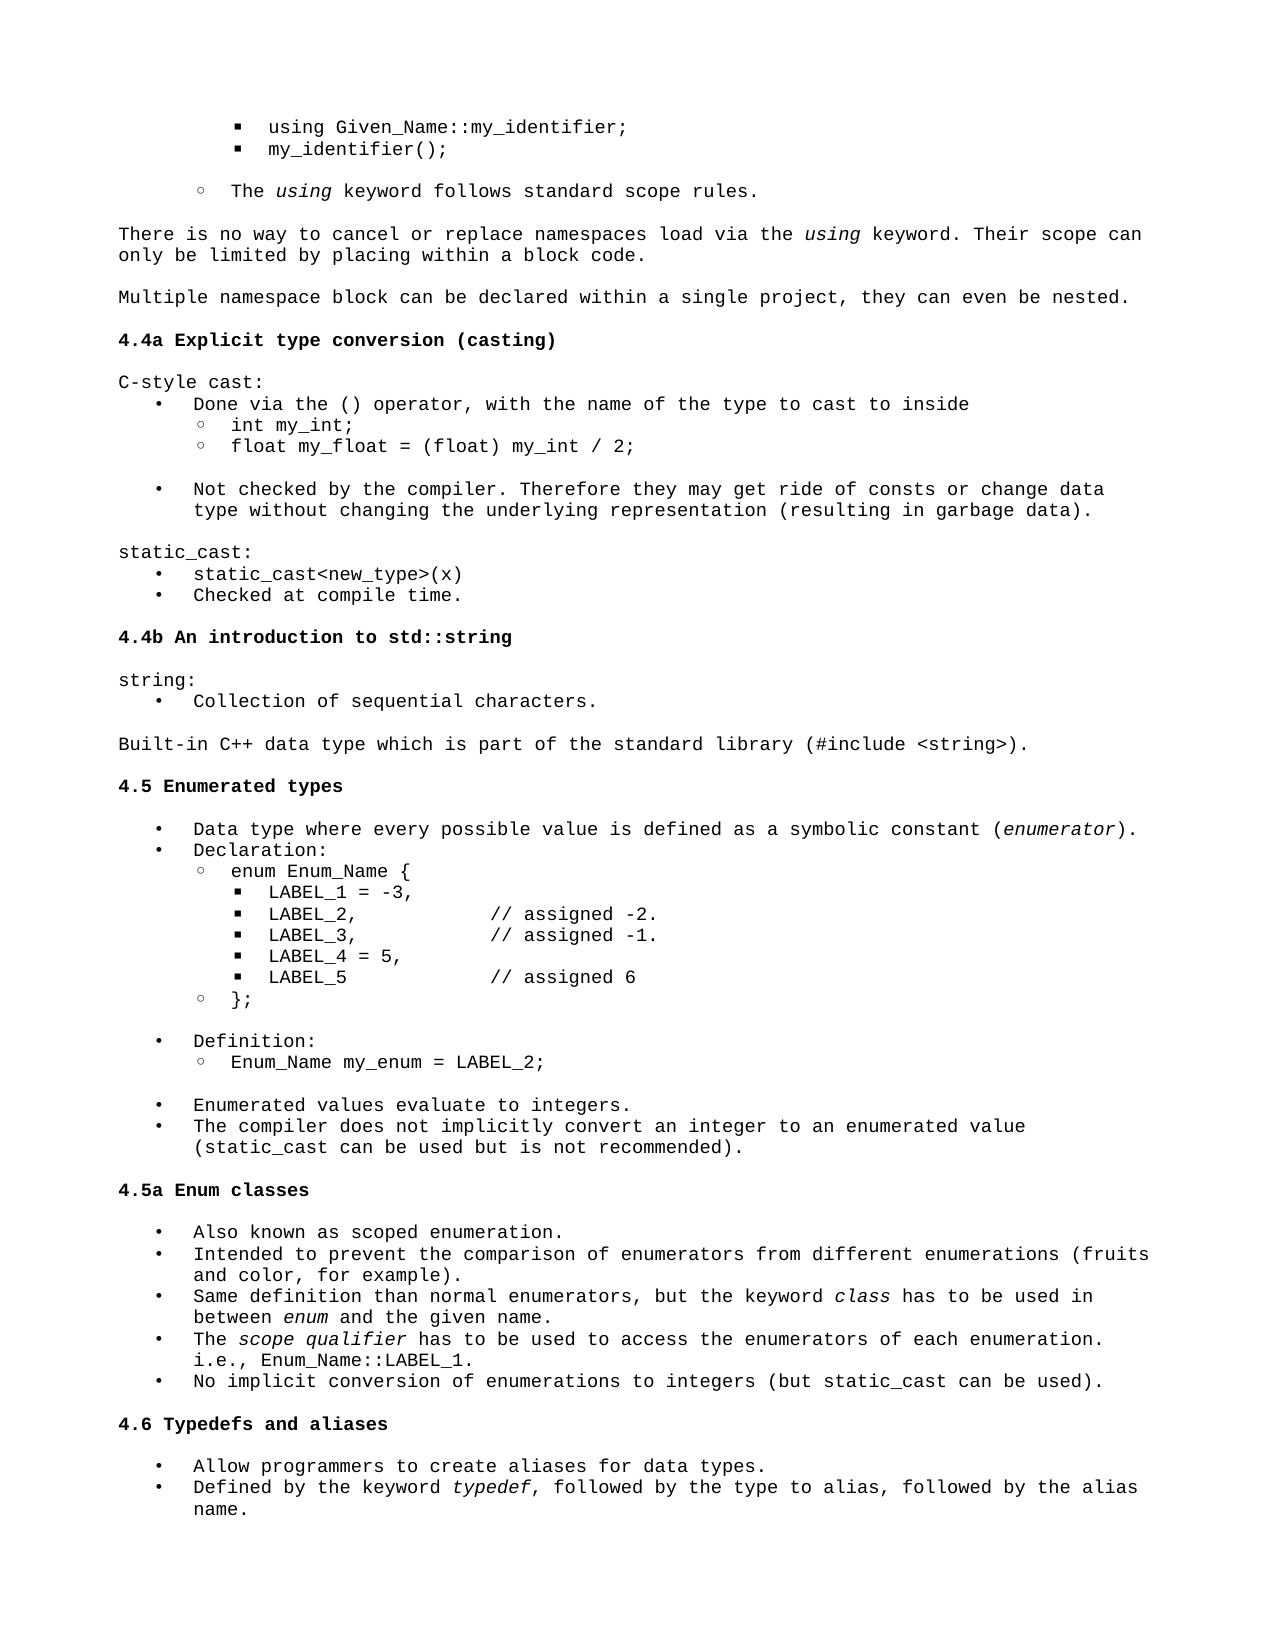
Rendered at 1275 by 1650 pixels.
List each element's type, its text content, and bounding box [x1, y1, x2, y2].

list Same definition than normal enumerators, but the keyword class has to be used in between enum and the given name. [156, 1287, 1157, 1329]
text 4.5a Enum classes [118, 1181, 1157, 1202]
list Also known as scoped enumeration. [156, 1223, 1157, 1244]
list using Given_Name::my_identifier; [231, 118, 1157, 139]
list The using keyword follows standard scope rules. [193, 182, 1157, 203]
list The scope qualifier has to be used to access the enumerators of each enumeration. i.e., Enum_Name::LABEL_1. [156, 1329, 1157, 1372]
list Collection of sequential characters. [156, 692, 1157, 713]
text There is no way to cancel or replace namespaces load via the using keyword. Their scope can only be limited by placing within a block code. [118, 224, 1157, 267]
list No implicit conversion of enumerations to integers (but static_cast can be used). [156, 1372, 1157, 1393]
list LABEL_3, // assigned -1. [231, 926, 1157, 947]
text 4.6 Typedefs and aliases [118, 1414, 1157, 1436]
list Allow programmers to create aliases for data types. [156, 1457, 1157, 1478]
list LABEL_4 = 5, [231, 947, 1157, 968]
list LABEL_1 = -3, [231, 883, 1157, 904]
list my_identifier(); [231, 139, 1157, 161]
list Enumerated values evaluate to integers. [156, 1096, 1157, 1117]
list float my_float = (float) my_int / 2; [193, 437, 1157, 458]
list }; [193, 989, 1157, 1011]
list Definition: [156, 1032, 1157, 1053]
text Built-in C++ data type which is part of the standard library (#include <string>). [118, 734, 1157, 756]
list Not checked by the compiler. Therefore they may get ride of consts or change data type without changing the underlying representation (resulting in garbage data). [156, 479, 1157, 522]
list The compiler does not implicitly convert an integer to an enumerated value (static_cast can be used but is not recommended). [156, 1117, 1157, 1159]
list Data type where every possible value is defined as a symbolic constant (enumerator). [156, 819, 1157, 841]
list LABEL_5 // assigned 6 [231, 968, 1157, 989]
list Enum_Name my_enum = LABEL_2; [193, 1053, 1157, 1074]
list LABEL_2, // assigned -2. [231, 904, 1157, 926]
text C-style cast: [118, 373, 1157, 394]
text string: [118, 671, 1157, 692]
list Declaration: [156, 841, 1157, 862]
text static_cast: [118, 543, 1157, 564]
text 4.4a Explicit type conversion (casting) [118, 331, 1157, 352]
list enum Enum_Name { [193, 862, 1157, 883]
list int my_int; [193, 416, 1157, 437]
text Multiple namespace block can be declared within a single project, they can even be nested. [118, 288, 1157, 309]
list Done via the () operator, with the name of the type to cast to inside [156, 394, 1157, 416]
list Checked at compile time. [156, 586, 1157, 607]
list Intended to prevent the comparison of enumerators from different enumerations (fruits and color, for example). [156, 1244, 1157, 1287]
list static_cast<new_type>(x) [156, 564, 1157, 586]
text 4.5 Enumerated types [118, 777, 1157, 798]
text 4.4b An introduction to std::string [118, 628, 1157, 649]
list Defined by the keyword typedef, followed by the type to alias, followed by the alias name. [156, 1478, 1157, 1521]
